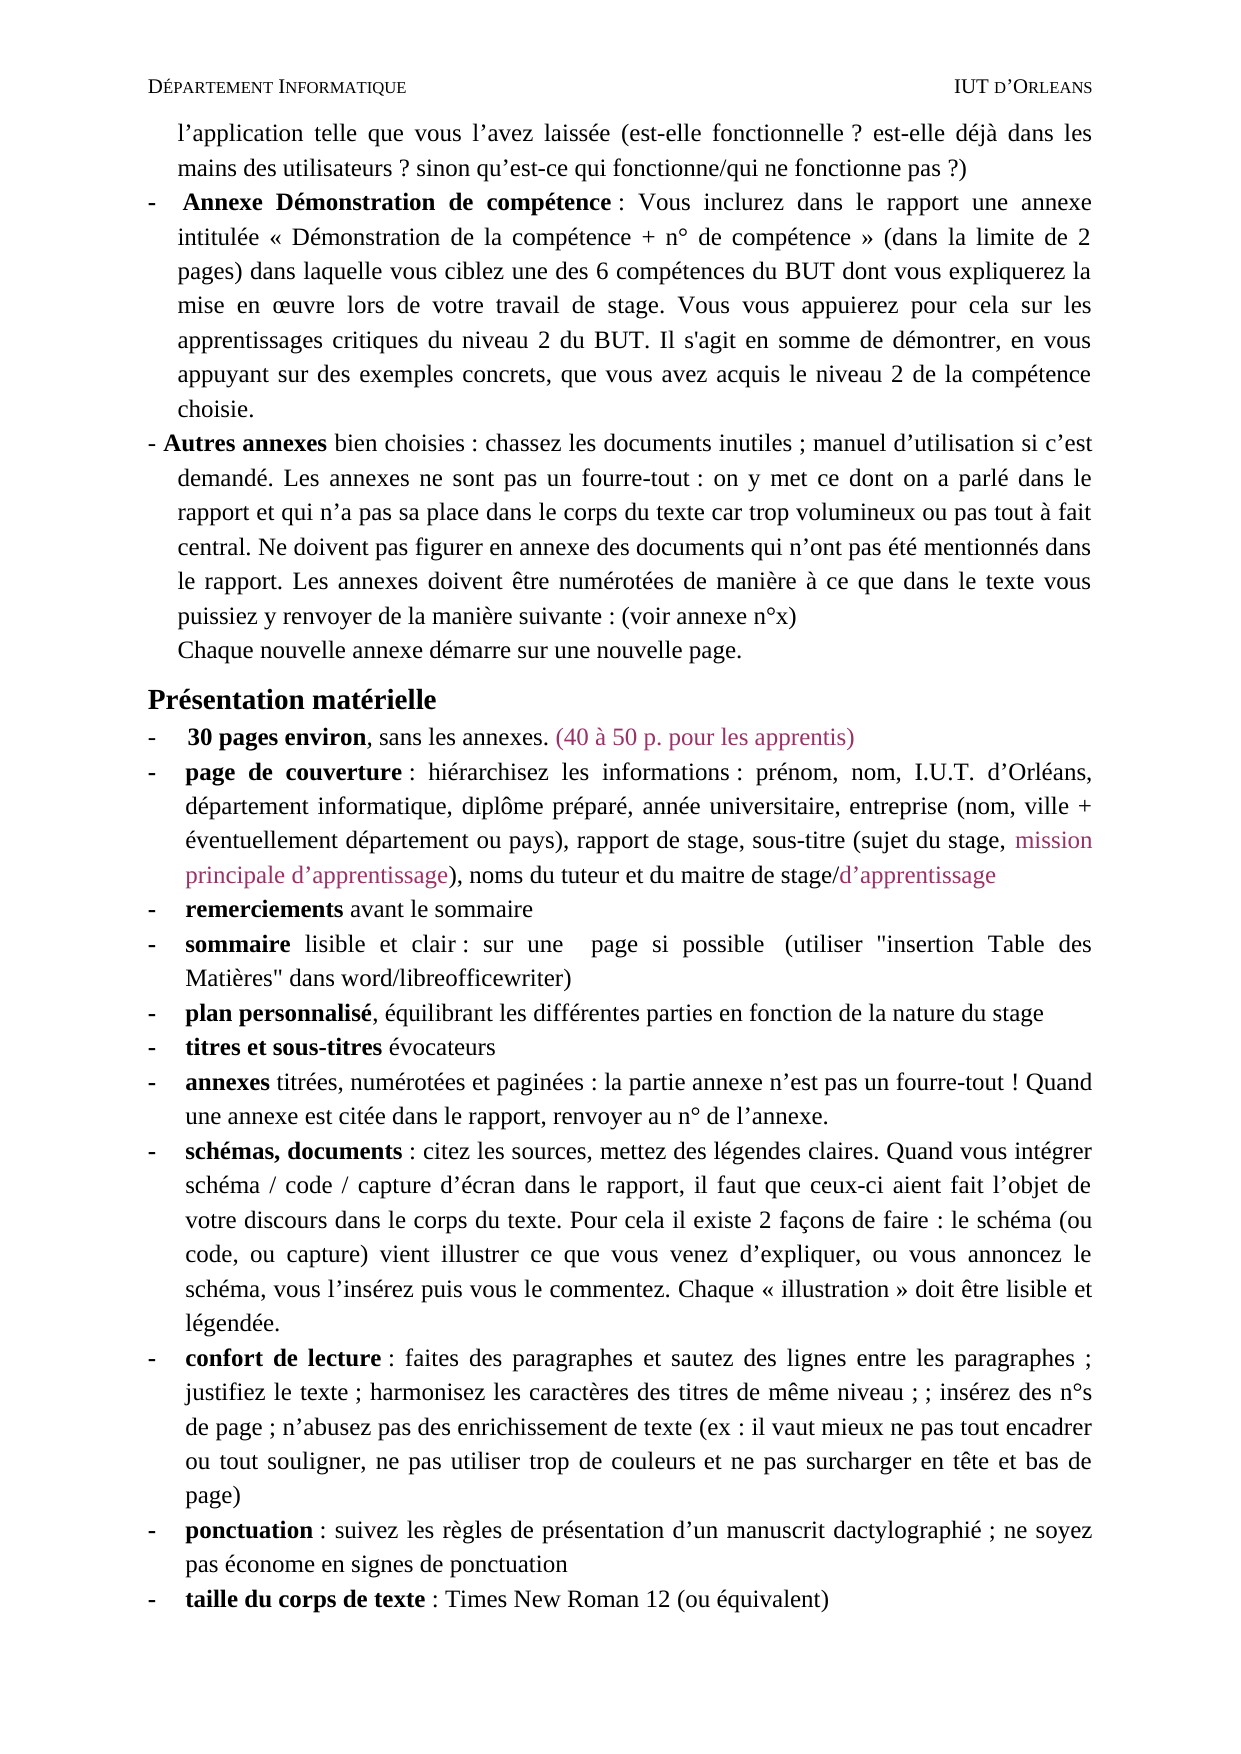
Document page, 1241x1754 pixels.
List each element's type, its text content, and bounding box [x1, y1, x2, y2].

list schémas, documents : citez les sources, mettez des légendes claires. Quand vous intégrer schéma / code / capture d’écran dans le rapport, il faut que ceux-ci aient fait l’objet de votre discours dans le corps du texte. Pour cela il existe 2 façons de faire : le schéma (ou code, ou capture) vient illustrer ce que vous venez d’expliquer, ou vous annoncez le schéma, vous l’insérez puis vous le commentez. Chaque « illustration » doit être lisible et légendée. [148, 1136, 1092, 1337]
list titres et sous-titres évocateurs [148, 1032, 1092, 1061]
list annexes titrées, numérotées et paginées : la partie annexe n’est pas un fourre-tout ! Quand une annexe est citée dans le rapport, renvoyer au n° de l’annexe. [148, 1067, 1092, 1130]
text - 30 pages environ, sans les annexes. (40 à 50 p. pour les apprentis) [148, 722, 1092, 751]
list ponctuation : suivez les règles de présentation d’un manuscrit dactylographié ; ne soyez pas économe en signes de ponctuation [148, 1515, 1092, 1578]
list plan personnalisé, équilibrant les différentes parties en fonction de la nature du stage [148, 998, 1092, 1027]
text l’application telle que vous l’avez laissée (est-elle fonctionnelle ? est-elle déjà dans les mains des utilisateurs ? sinon qu’est-ce qui fonctionne/qui ne fonctionne pas ?) [177, 118, 1092, 181]
text Chaque nouvelle annexe démarre sur une nouvelle page. [148, 635, 1092, 664]
list remerciements avant le sommaire [148, 894, 1092, 923]
list confort de lecture : faites des paragraphes et sautez des lignes entre les paragraphes ; justifiez le texte ; harmonisez les caractères des titres de même niveau ; ; insérez des n°s de page ; n’abusez pas des enrichissement de texte (ex : il vaut mieux ne pas tout encadrer ou tout souligner, ne pas utiliser trop de couleurs et ne pas surcharger en tête et bas de page) [148, 1343, 1092, 1509]
list taille du corps de texte : Times New Roman 12 (ou équivalent) [148, 1584, 1092, 1613]
list page de couverture : hiérarchisez les informations : prénom, nom, I.U.T. d’Orléans, département informatique, diplôme préparé, année universitaire, entreprise (nom, ville + éventuellement département ou pays), rapport de stage, sous-titre (sujet du stage, mission principale d’apprentissage), noms du tuteur et du maitre de stage/d’apprentissage [148, 757, 1092, 889]
subtitle Présentation matérielle [148, 682, 1092, 716]
list sommaire lisible et clair : sur une page si possible (utiliser "insertion Table des Matières" dans word/libreofficewriter) [148, 929, 1092, 992]
text - Autres annexes bien choisies : chassez les documents inutiles ; manuel d’utilisation si c’est demandé. Les annexes ne sont pas un fourre-tout : on y met ce dont on a parlé dans le rapport et qui n’a pas sa place dans le corps du texte car trop volumineux ou pas tout à fait central. Ne doivent pas figurer en annexe des documents qui n’ont pas été mentionnés dans le rapport. Les annexes doivent être numérotées de manière à ce que dans le texte vous puissiez y renvoyer de la manière suivante : (voir annexe n°x) [148, 428, 1092, 629]
text - Annexe Démonstration de compétence : Vous inclurez dans le rapport une annexe intitulée « Démonstration de la compétence + n° de compétence » (dans la limite de 2 pages) dans laquelle vous ciblez une des 6 compétences du BUT dont vous expliquerez la mise en œuvre lors de votre travail de stage. Vous vous appuierez pour cela sur les apprentissages critiques du niveau 2 du BUT. Il s'agit en somme de démontrer, en vous appuyant sur des exemples concrets, que vous avez acquis le niveau 2 de la compétence choisie. [148, 187, 1092, 423]
